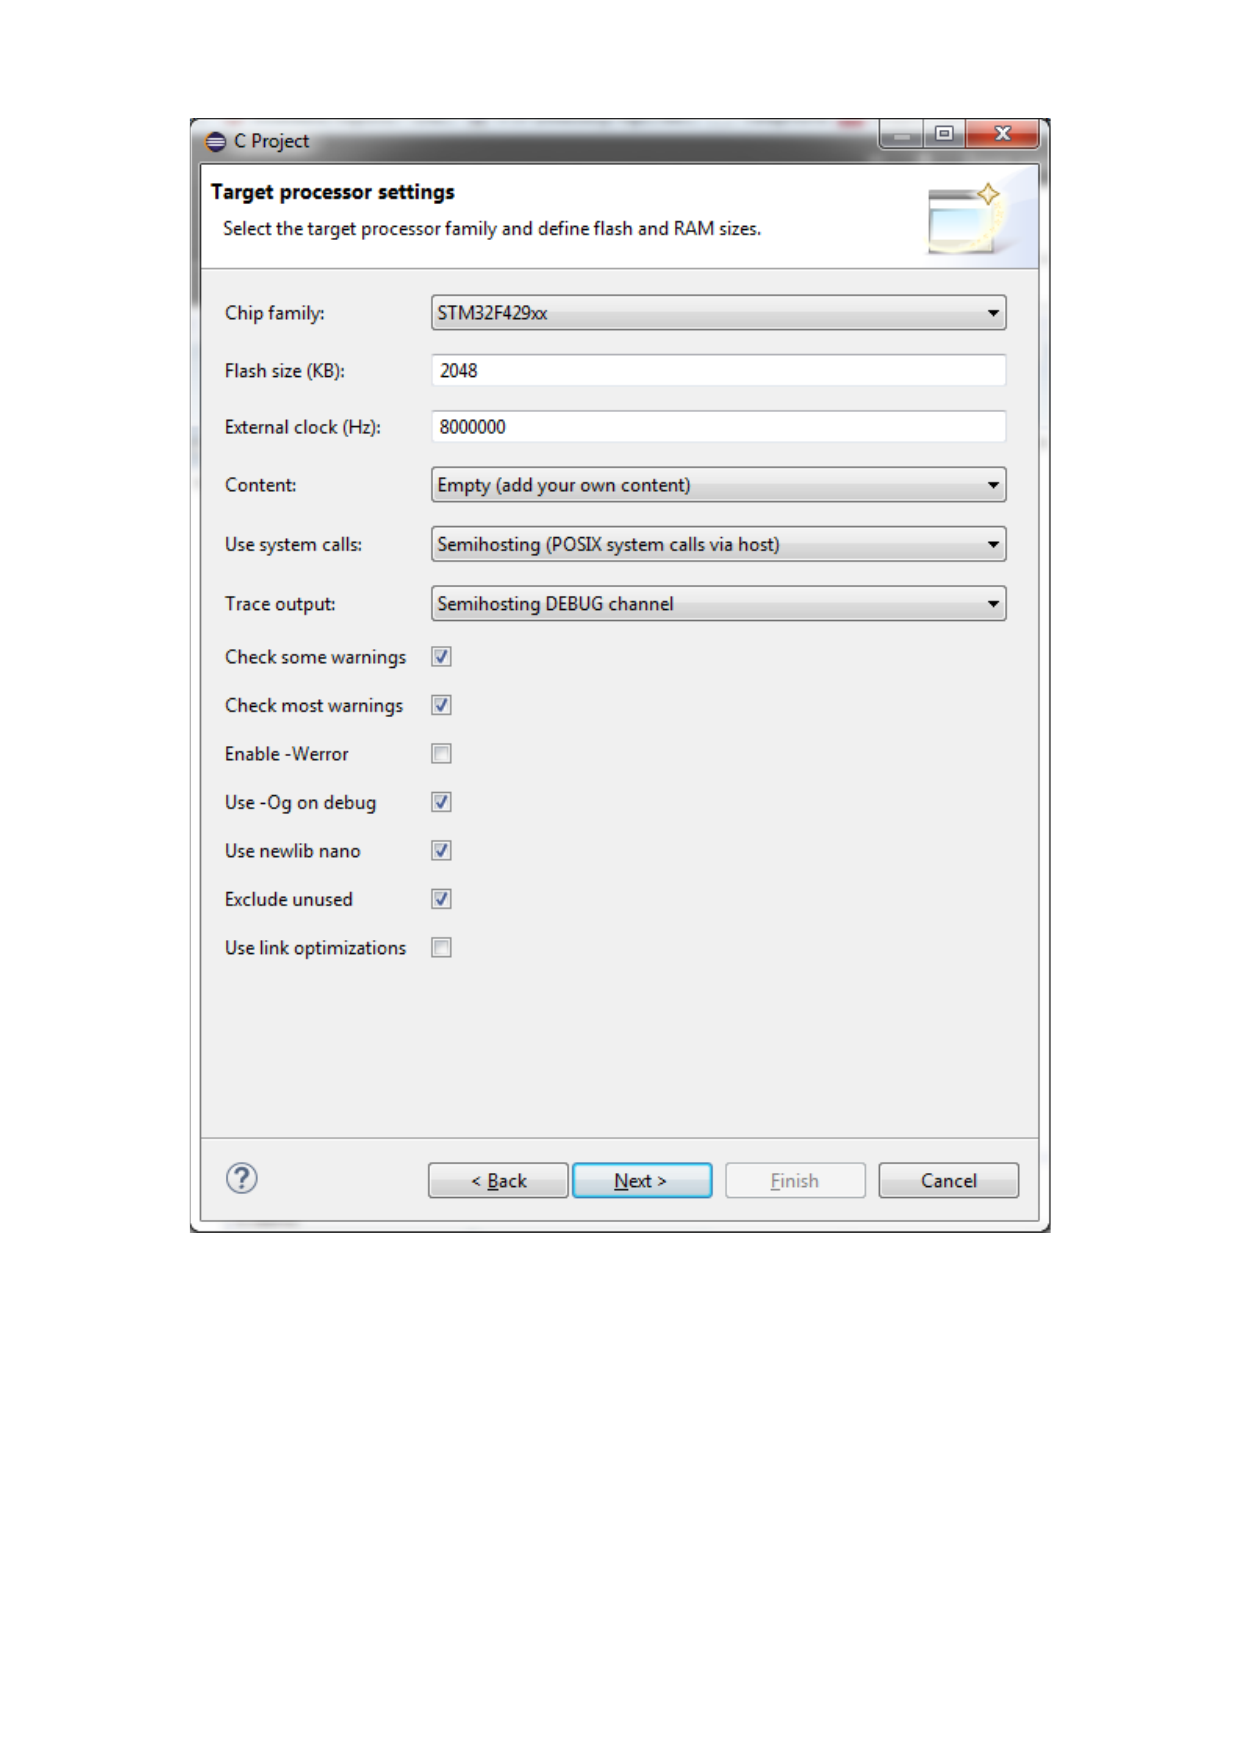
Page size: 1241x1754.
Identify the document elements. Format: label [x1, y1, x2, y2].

picture [189, 118, 1051, 1233]
